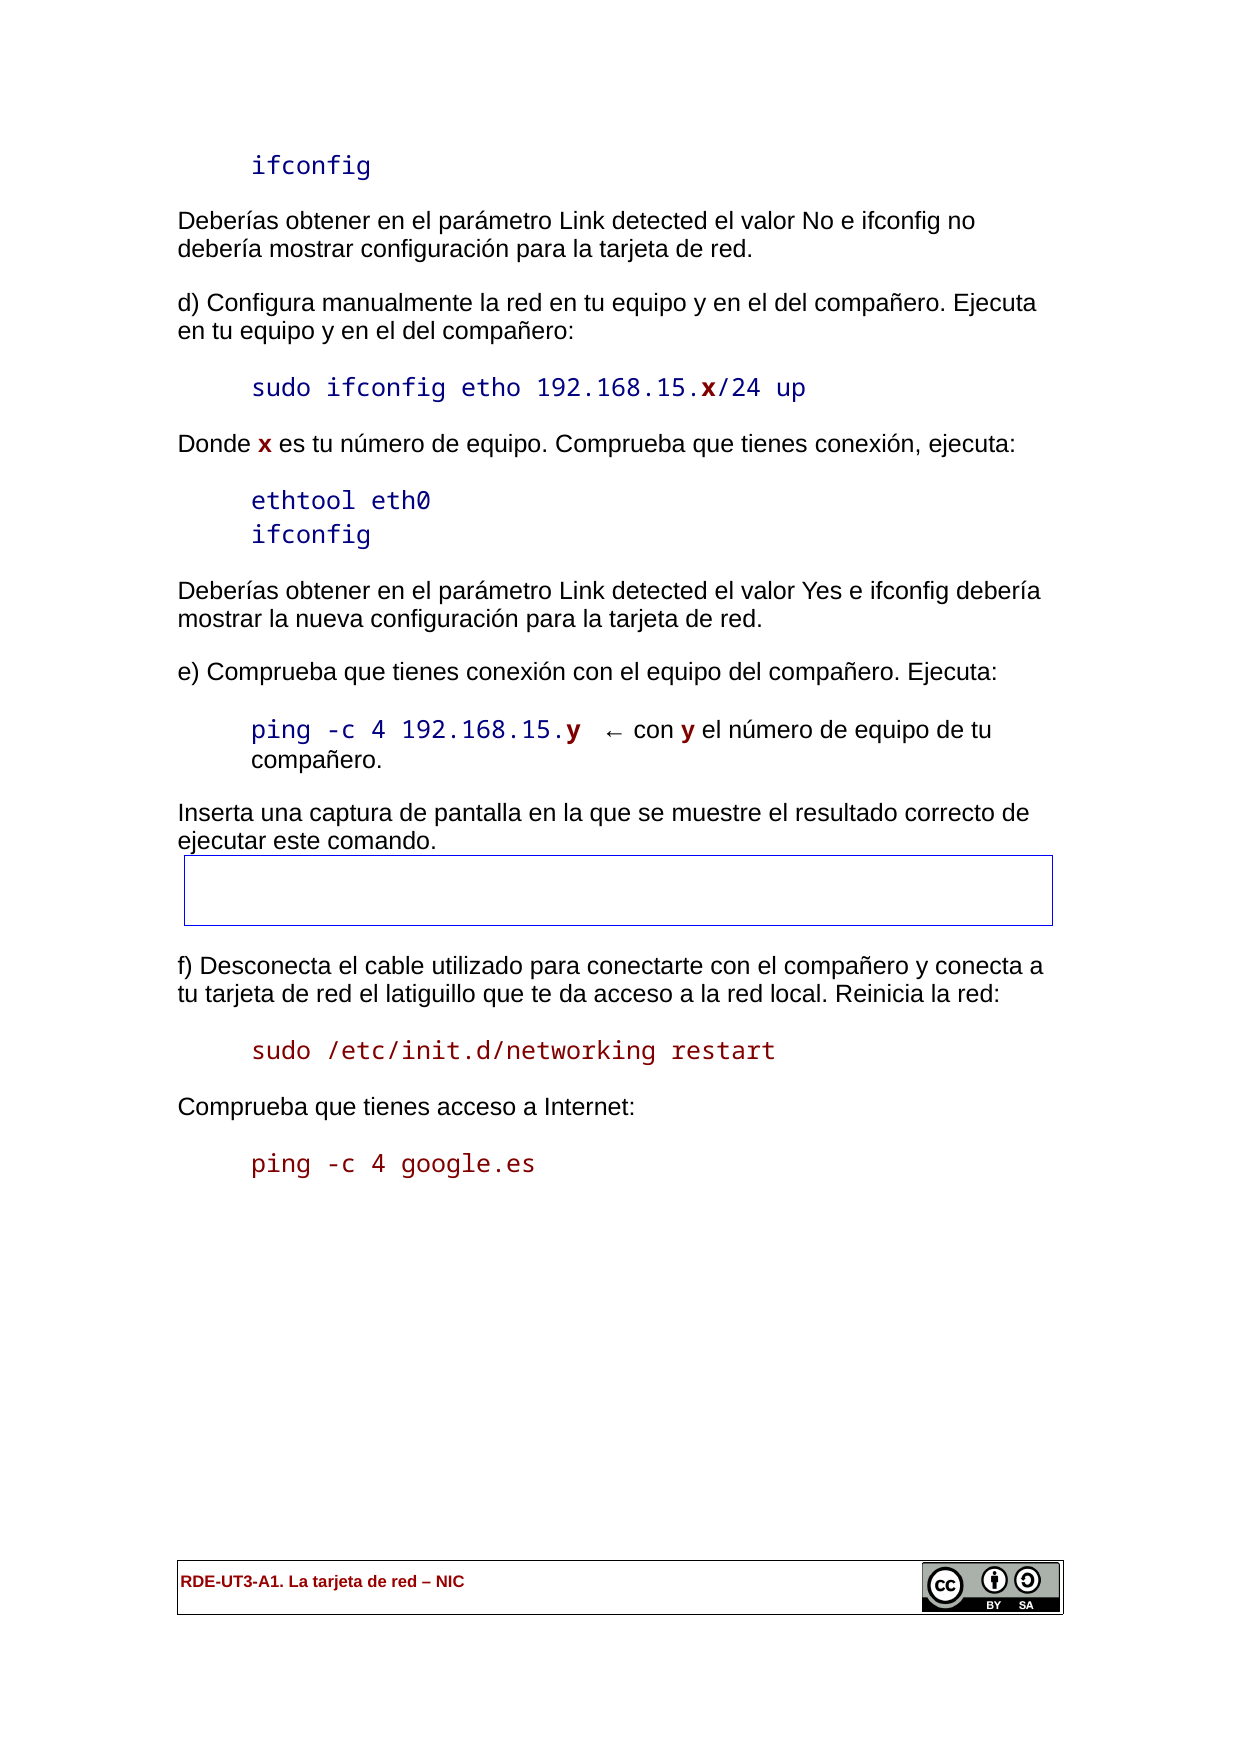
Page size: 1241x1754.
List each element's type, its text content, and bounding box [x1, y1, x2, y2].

text Deberías obtener en el parámetro Link detected el valor Yes e ifconfig debería mostrar la nueva configuración para la tarjeta de red. [177, 577, 1063, 632]
text f) Desconecta el cable utilizado para conectarte con el compañero y conecta a tu tarjeta de red el latiguillo que te da acceso a la red local. Reinicia la red: [177, 952, 1063, 1007]
text d) Configura manualmente la red en tu equipo y en el del compañero. Ejecuta en tu equipo y en el del compañero: [177, 288, 1063, 344]
table_header [185, 856, 1052, 925]
text sudo ifconfig etho 192.168.15.x/24 up [251, 370, 1063, 404]
text Donde x es tu número de equipo. Comprueba que tienes conexión, ejecuta: [177, 429, 1063, 457]
text ifconfig [251, 148, 1063, 182]
picture [922, 1562, 1060, 1612]
text Deberías obtener en el parámetro Link detected el valor No e ifconfig no debería mostrar configuración para la tarjeta de red. [177, 207, 1063, 263]
text sudo /etc/init.d/networking restart [251, 1033, 1063, 1067]
text ifconfig [251, 517, 1063, 551]
text Inserta una captura de pantalla en la que se muestre el resultado correcto de ejecutar este comando. [177, 799, 1063, 855]
text e) Comprueba que tienes conexión con el equipo del compañero. Ejecuta: [177, 658, 1063, 686]
text ping -c 4 192.168.15.y ← con y el número de equipo de tu compañero. [251, 711, 1063, 773]
text Comprueba que tienes acceso a Internet: [177, 1092, 1063, 1120]
text ethtool eth0 [251, 483, 1063, 517]
text ping -c 4 google.es [251, 1146, 1063, 1180]
